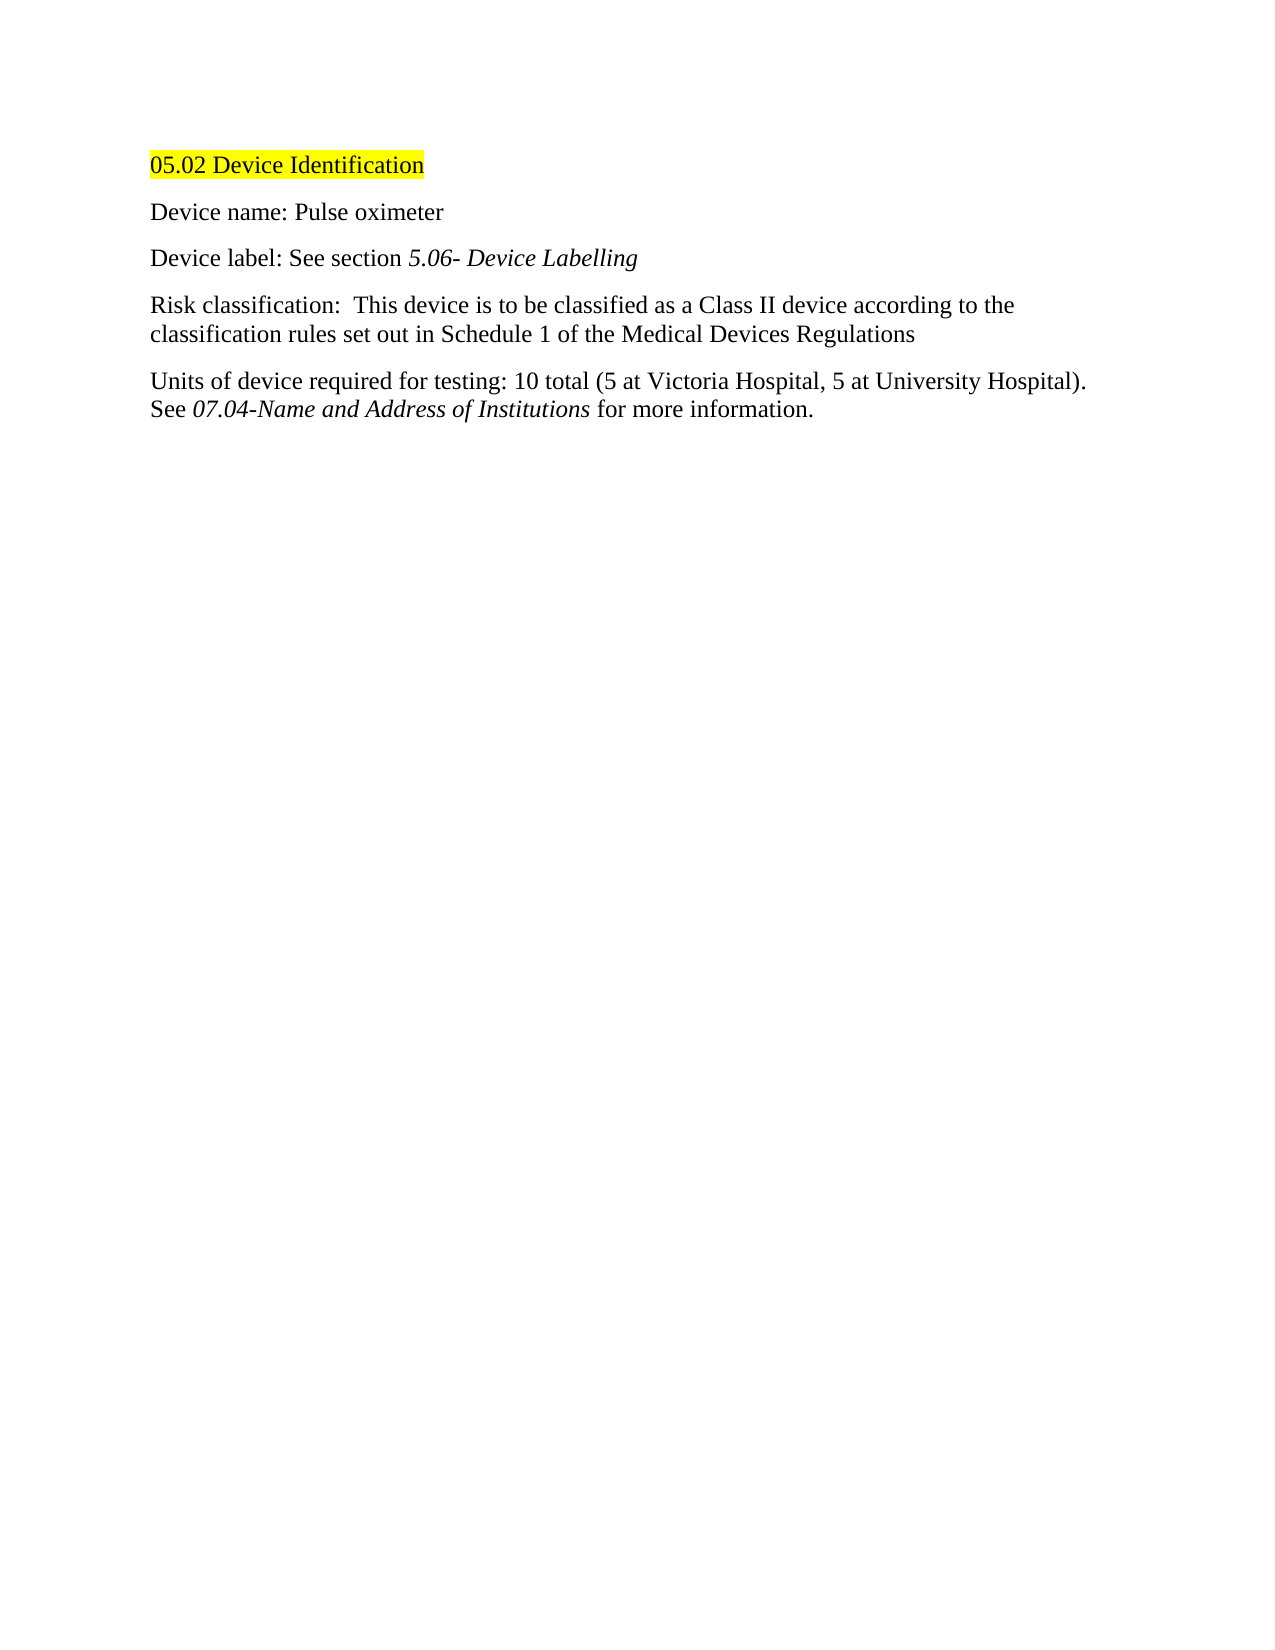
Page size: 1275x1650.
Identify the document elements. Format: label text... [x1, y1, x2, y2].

text 05.02 Device Identification [150, 150, 1125, 179]
text Units of device required for testing: 10 total (5 at Victoria Hospital, 5 at University Hospital). See 07.04-Name and Address of Institutions for more information. [150, 366, 1125, 423]
text Risk classification: This device is to be classified as a Class II device according to the classification rules set out in Schedule 1 of the Medical Devices Regulations [150, 290, 1125, 348]
text Device name: Pulse oximeter [150, 197, 1125, 226]
text Device label: See section 5.06- Device Labelling [150, 243, 1125, 272]
